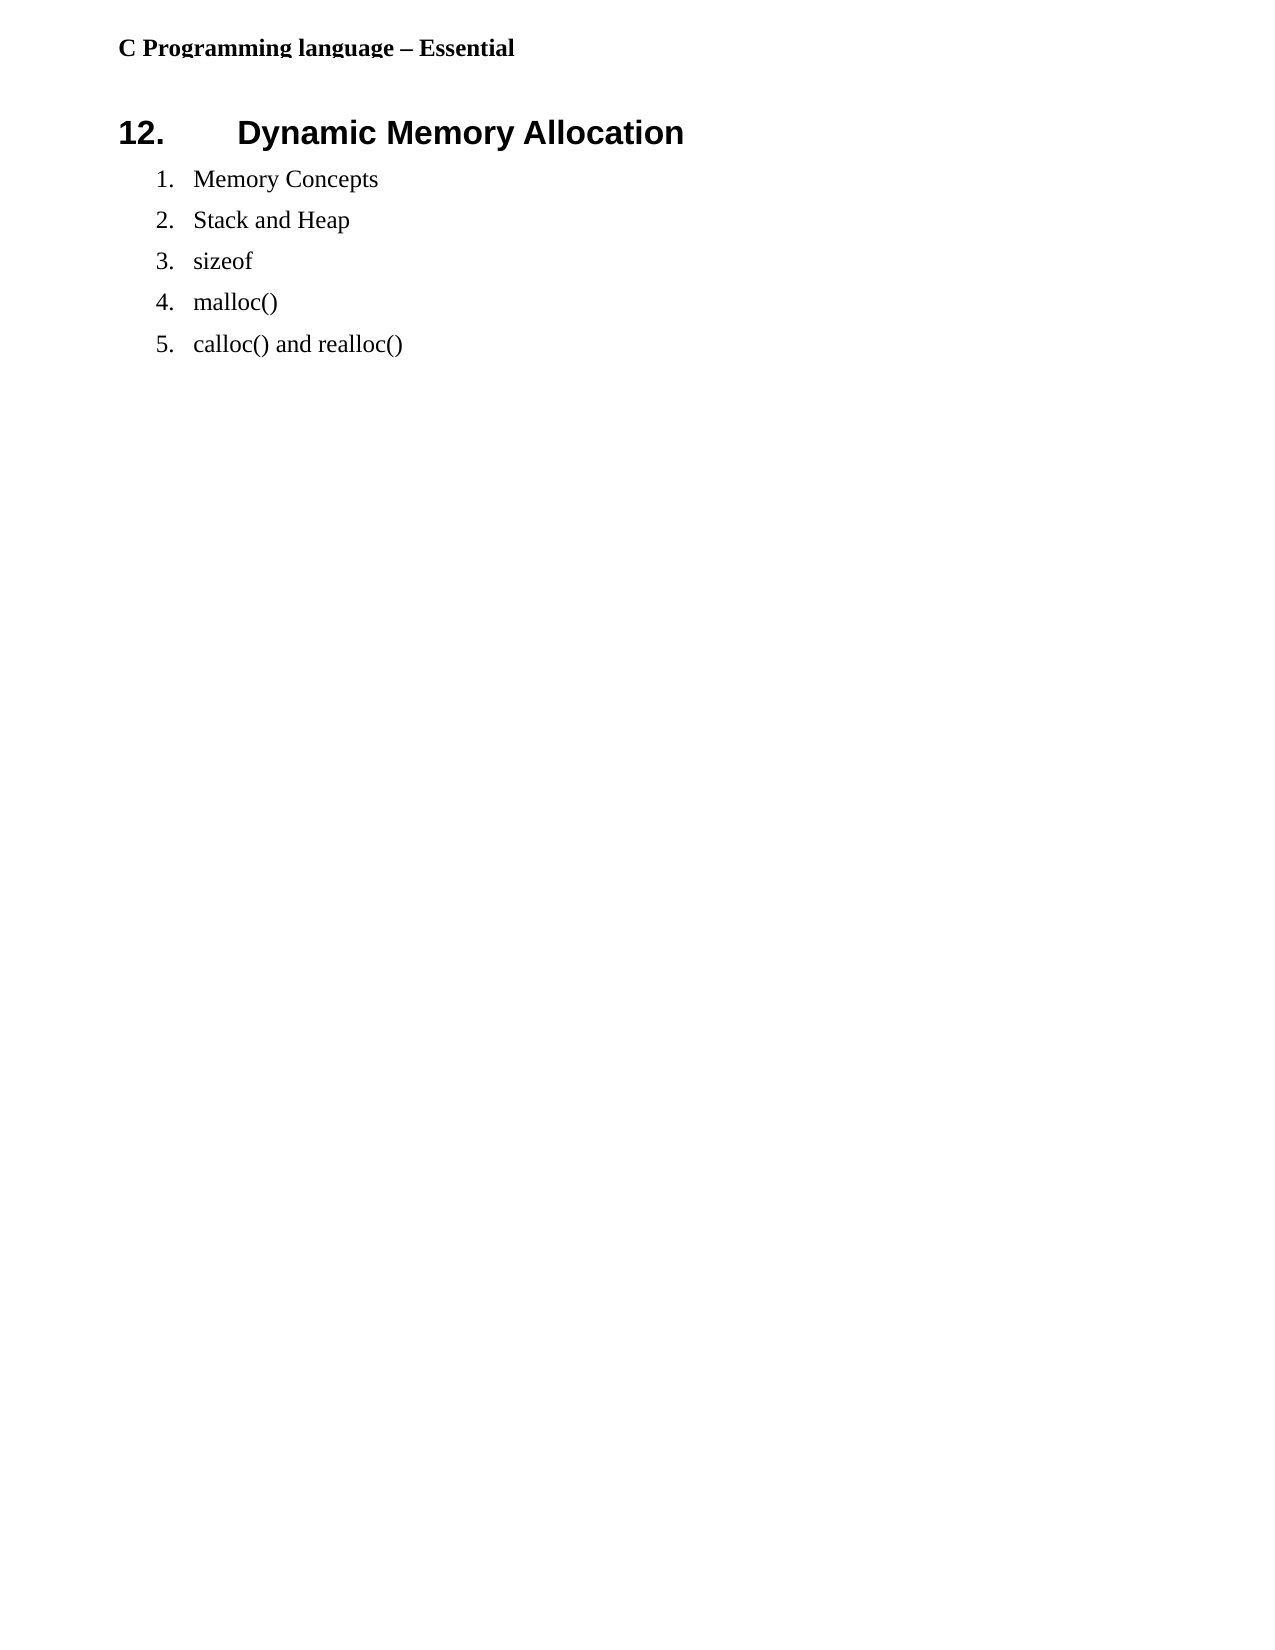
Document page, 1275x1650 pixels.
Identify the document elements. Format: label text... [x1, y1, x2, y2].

list Memory Concepts [156, 164, 1157, 192]
list calloc() and realloc() [156, 329, 1157, 357]
list malloc() [156, 287, 1157, 316]
list sizeof [156, 246, 1157, 275]
subtitle Dynamic Memory Allocation [118, 112, 1157, 151]
list Stack and Heap [156, 205, 1157, 234]
